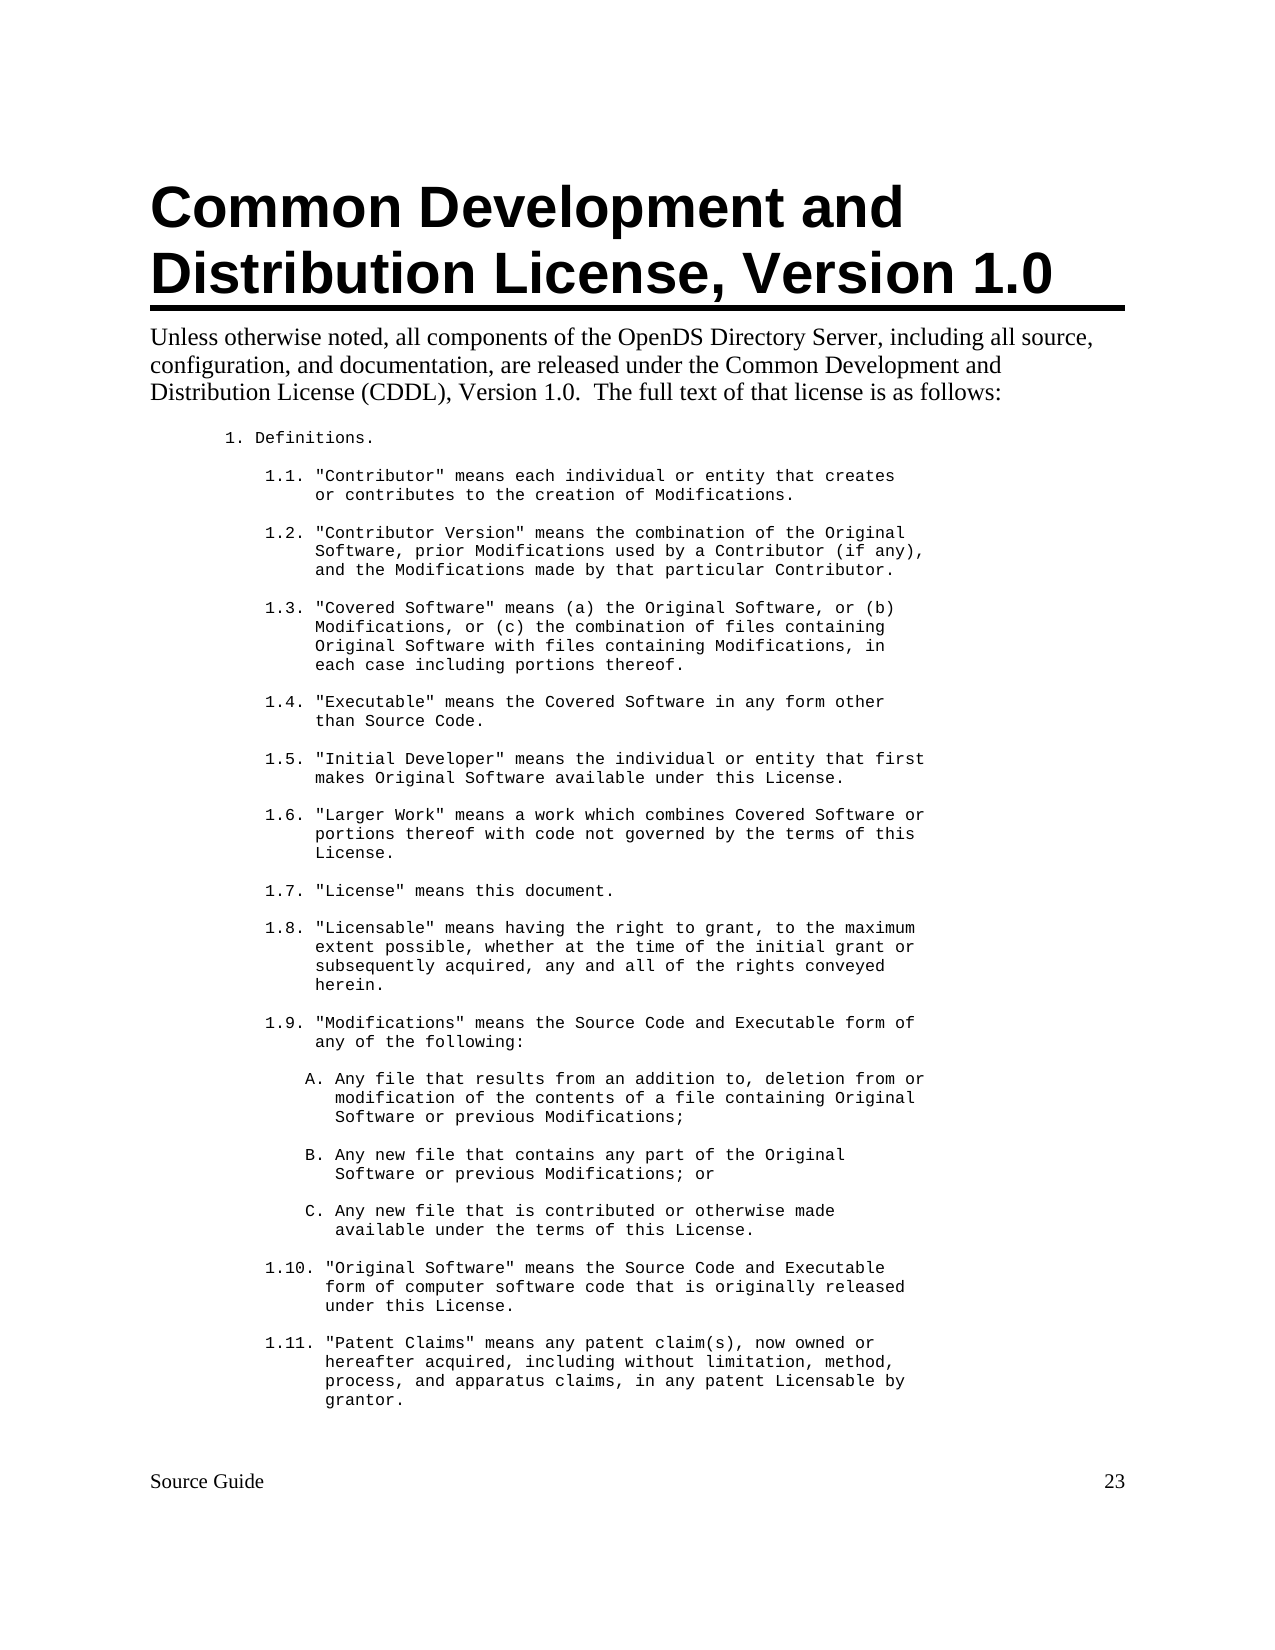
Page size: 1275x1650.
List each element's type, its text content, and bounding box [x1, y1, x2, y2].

text 1.11. "Patent Claims" means any patent claim(s), now owned or [225, 1335, 1125, 1354]
text Software or previous Modifications; or [225, 1165, 1125, 1184]
text any of the following: [225, 1033, 1125, 1052]
text or contributes to the creation of Modifications. [225, 486, 1125, 505]
text subsequently acquired, any and all of the rights conveyed [225, 958, 1125, 977]
text B. Any new file that contains any part of the Original [225, 1146, 1125, 1165]
text Software or previous Modifications; [225, 1109, 1125, 1127]
text 1.4. "Executable" means the Covered Software in any form other [225, 694, 1125, 713]
text extent possible, whether at the time of the initial grant or [225, 939, 1125, 958]
text 1.6. "Larger Work" means a work which combines Covered Software or [225, 807, 1125, 826]
text 1.10. "Original Software" means the Source Code and Executable [225, 1259, 1125, 1278]
text 1.7. "License" means this document. [225, 882, 1125, 901]
text grantor. [225, 1391, 1125, 1410]
text 1.8. "Licensable" means having the right to grant, to the maximum [225, 920, 1125, 939]
subtitle Common Development and Distribution License, Version 1.0 [150, 175, 1125, 305]
text than Source Code. [225, 713, 1125, 732]
text Software, prior Modifications used by a Contributor (if any), [225, 543, 1125, 562]
text herein. [225, 977, 1125, 996]
text hereafter acquired, including without limitation, method, [225, 1354, 1125, 1373]
text portions thereof with code not governed by the terms of this [225, 826, 1125, 845]
text 1.9. "Modifications" means the Source Code and Executable form of [225, 1014, 1125, 1033]
text 1.1. "Contributor" means each individual or entity that creates [225, 468, 1125, 486]
text each case including portions thereof. [225, 656, 1125, 675]
text form of computer software code that is originally released [225, 1278, 1125, 1297]
text 1.3. "Covered Software" means (a) the Original Software, or (b) [225, 599, 1125, 618]
text Modifications, or (c) the combination of files containing [225, 618, 1125, 637]
text A. Any file that results from an addition to, deletion from or [225, 1071, 1125, 1090]
text and the Modifications made by that particular Contributor. [225, 562, 1125, 581]
text License. [225, 845, 1125, 863]
text 1.5. "Initial Developer" means the individual or entity that first [225, 750, 1125, 769]
text process, and apparatus claims, in any patent Licensable by [225, 1373, 1125, 1391]
text under this License. [225, 1297, 1125, 1316]
text makes Original Software available under this License. [225, 769, 1125, 788]
text available under the terms of this License. [225, 1222, 1125, 1241]
text modification of the contents of a file containing Original [225, 1090, 1125, 1109]
text C. Any new file that is contributed or otherwise made [225, 1203, 1125, 1222]
text 1.2. "Contributor Version" means the combination of the Original [225, 524, 1125, 543]
text Original Software with files containing Modifications, in [225, 637, 1125, 656]
text 1. Definitions. [225, 430, 1125, 449]
text Unless otherwise noted, all components of the OpenDS Directory Server, including all source, configuration, and documentation, are released under the Common Development and Distribution License (CDDL), Version 1.0. The full text of that license is as follows: [150, 323, 1125, 406]
